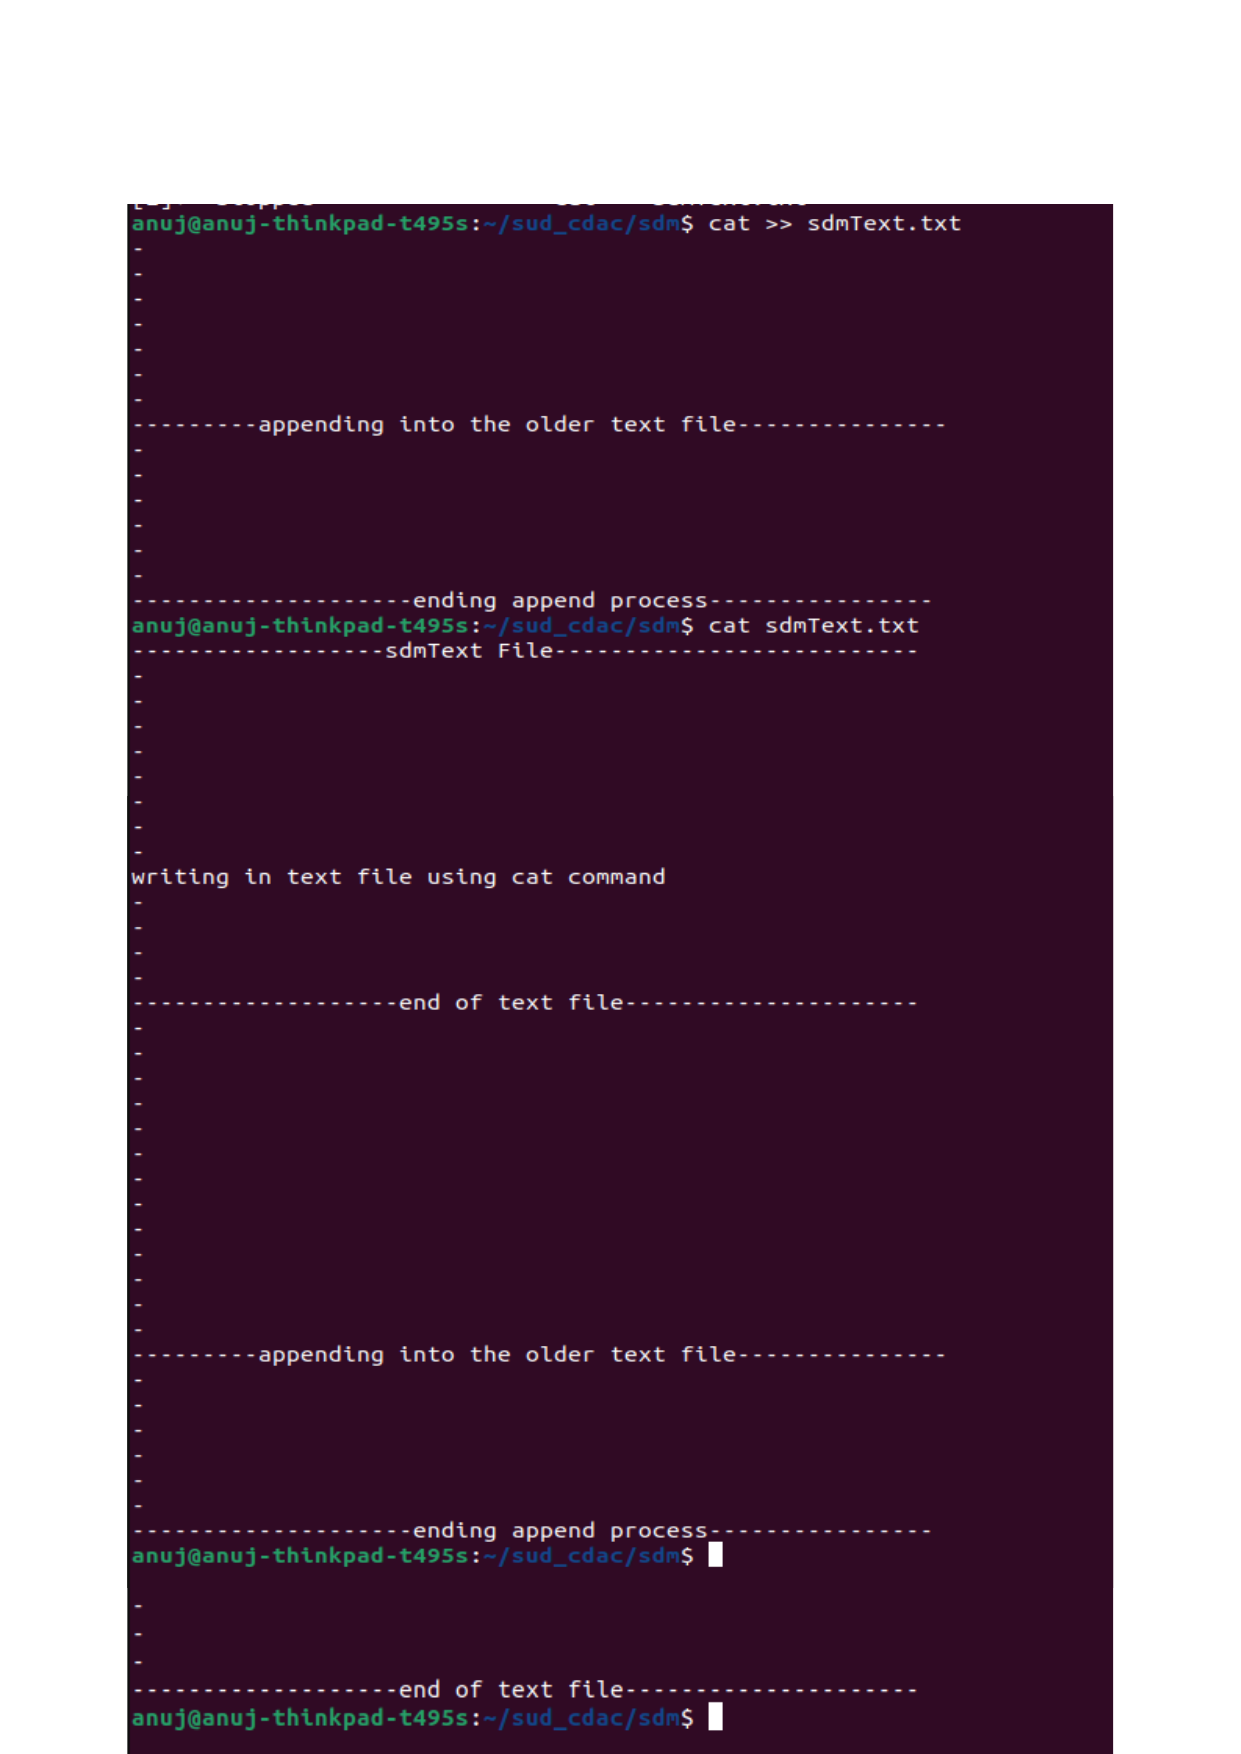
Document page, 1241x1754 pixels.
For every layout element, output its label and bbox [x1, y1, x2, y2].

picture [127, 204, 1114, 1754]
